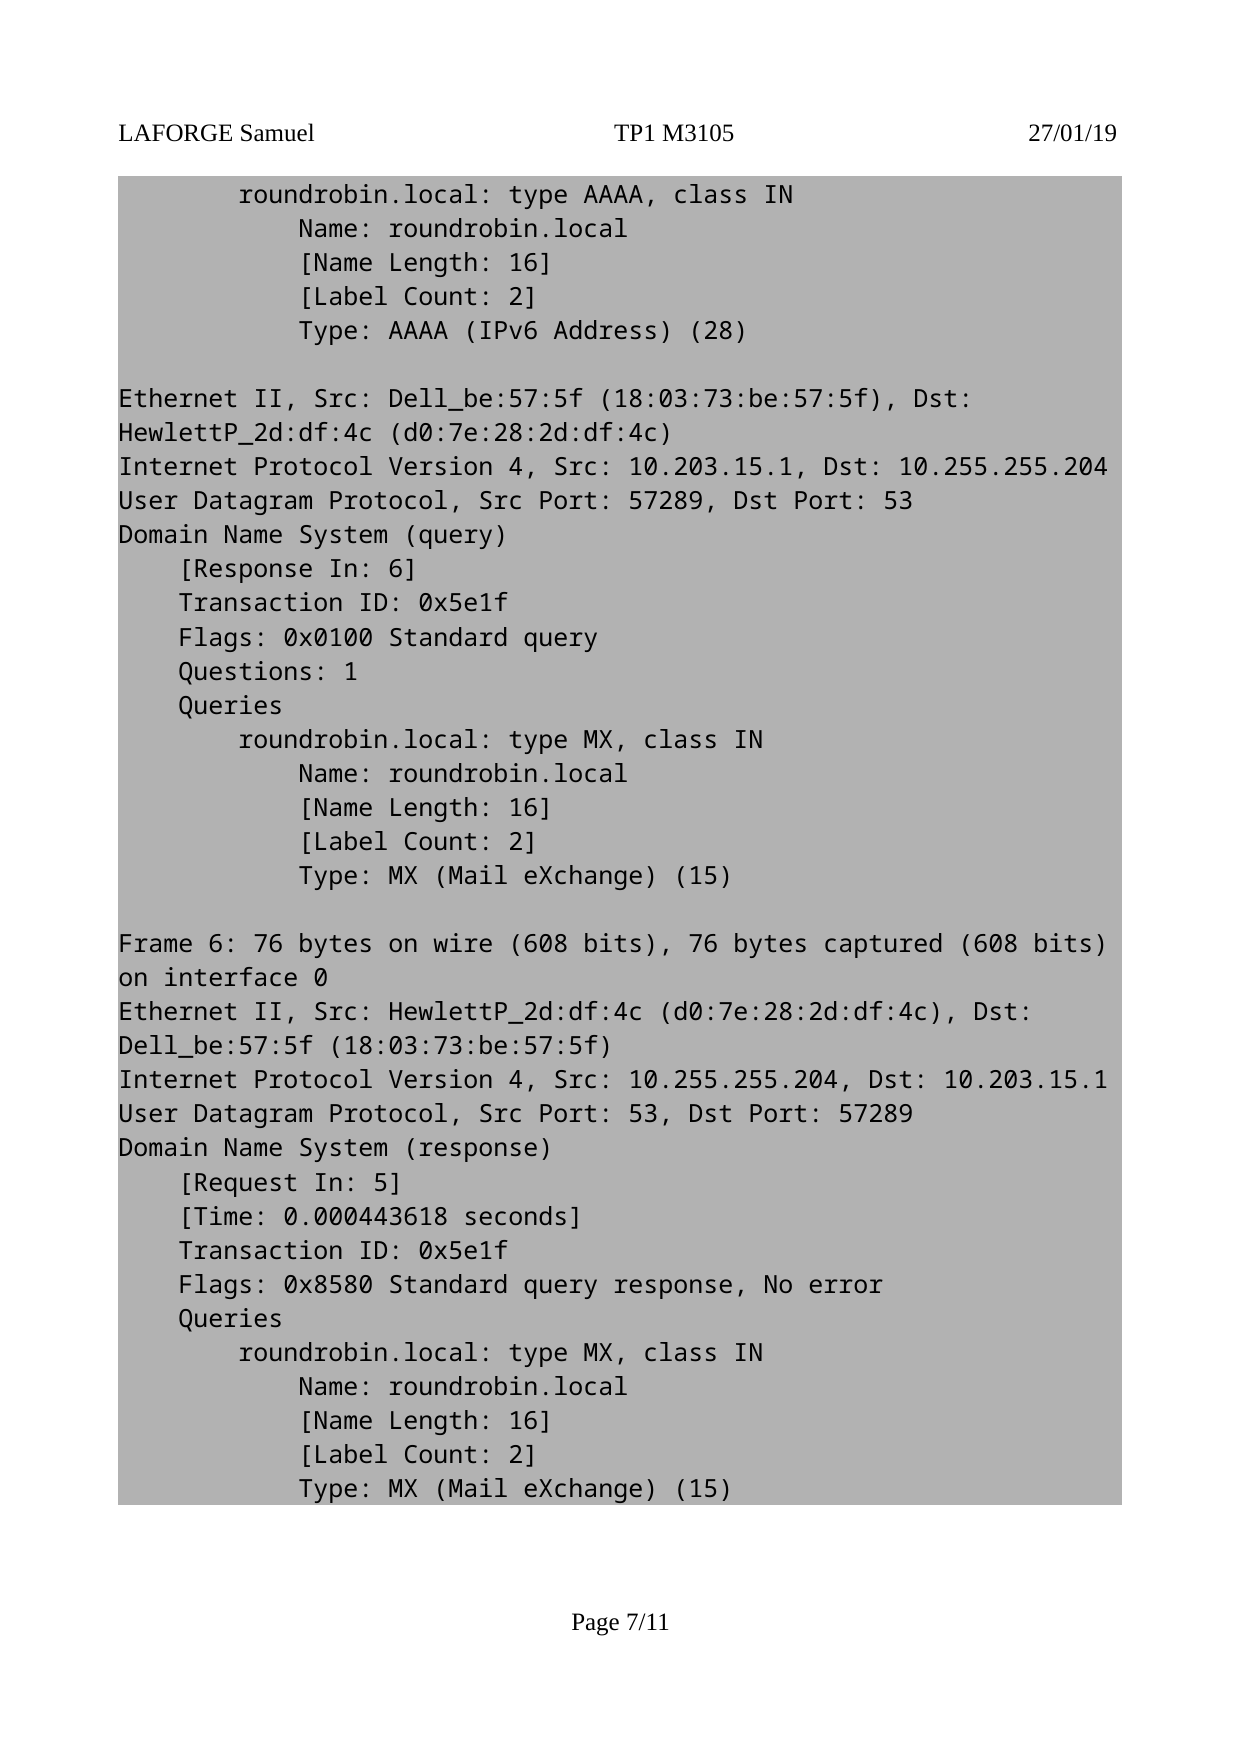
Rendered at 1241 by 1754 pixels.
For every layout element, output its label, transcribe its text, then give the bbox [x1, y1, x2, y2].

text Type: AAAA (IPv6 Address) (28) [118, 313, 1122, 347]
text [Name Length: 16] [118, 789, 1122, 823]
text roundrobin.local: type AAAA, class IN [118, 176, 1122, 210]
text Flags: 0x0100 Standard query [118, 619, 1122, 653]
text Domain Name System (response) [118, 1130, 1122, 1164]
text Internet Protocol Version 4, Src: 10.255.255.204, Dst: 10.203.15.1 [118, 1062, 1122, 1096]
text User Datagram Protocol, Src Port: 53, Dst Port: 57289 [118, 1096, 1122, 1130]
text User Datagram Protocol, Src Port: 57289, Dst Port: 53 [118, 483, 1122, 517]
text roundrobin.local: type MX, class IN [118, 721, 1122, 755]
text Ethernet II, Src: HewlettP_2d:df:4c (d0:7e:28:2d:df:4c), Dst: Dell_be:57:5f (18:03:73:be:57:5f) [118, 994, 1122, 1062]
text Ethernet II, Src: Dell_be:57:5f (18:03:73:be:57:5f), Dst: HewlettP_2d:df:4c (d0:7e:28:2d:df:4c) [118, 381, 1122, 449]
text [Name Length: 16] [118, 244, 1122, 278]
text [Label Count: 2] [118, 278, 1122, 313]
text [Name Length: 16] [118, 1403, 1122, 1437]
text Queries [118, 687, 1122, 721]
text Questions: 1 [118, 653, 1122, 687]
text [Response In: 6] [118, 551, 1122, 585]
text [Label Count: 2] [118, 1437, 1122, 1471]
text Type: MX (Mail eXchange) (15) [118, 1471, 1122, 1505]
text Type: MX (Mail eXchange) (15) [118, 858, 1122, 892]
text Frame 6: 76 bytes on wire (608 bits), 76 bytes captured (608 bits) on interface 0 [118, 926, 1122, 994]
text Transaction ID: 0x5e1f [118, 585, 1122, 619]
text Flags: 0x8580 Standard query response, No error [118, 1266, 1122, 1300]
text Name: roundrobin.local [118, 1368, 1122, 1403]
text [Request In: 5] [118, 1164, 1122, 1198]
text Transaction ID: 0x5e1f [118, 1232, 1122, 1266]
text Queries [118, 1300, 1122, 1334]
text Domain Name System (query) [118, 517, 1122, 551]
text Internet Protocol Version 4, Src: 10.203.15.1, Dst: 10.255.255.204 [118, 449, 1122, 483]
text Name: roundrobin.local [118, 210, 1122, 244]
text Name: roundrobin.local [118, 755, 1122, 789]
text roundrobin.local: type MX, class IN [118, 1334, 1122, 1368]
text [Time: 0.000443618 seconds] [118, 1198, 1122, 1232]
text [Label Count: 2] [118, 823, 1122, 858]
